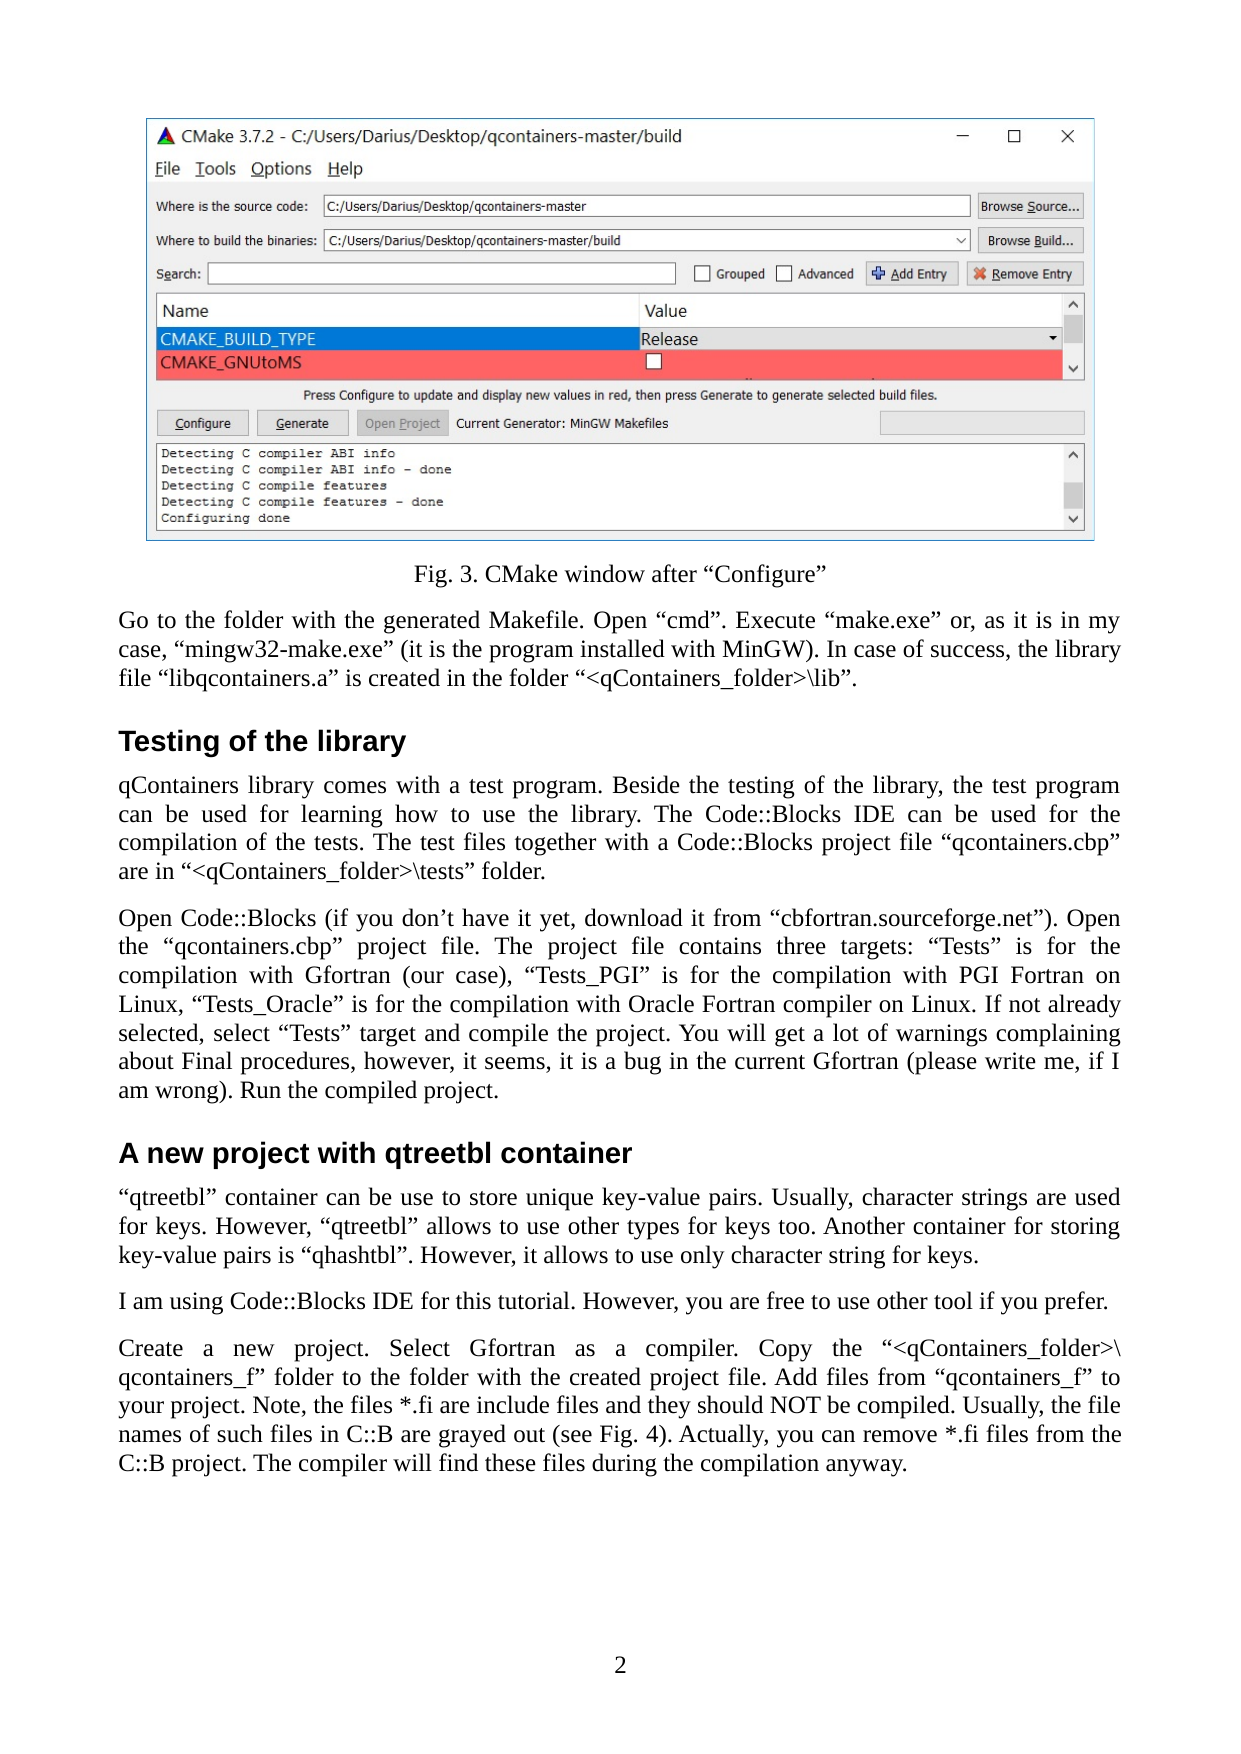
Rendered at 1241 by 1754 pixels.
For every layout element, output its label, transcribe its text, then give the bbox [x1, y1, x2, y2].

subtitle Fig. 3. CMake window after “Configure” [118, 559, 1122, 587]
subtitle I am using Code::Blocks IDE for this tutorial. However, you are free to use other tool if you prefer. [118, 1286, 1122, 1315]
subtitle A new project with qtreetbl container [118, 1136, 1122, 1170]
picture [146, 118, 1095, 541]
subtitle “qtreetbl” container can be use to store unique key-value pairs. Usually, character strings are used for keys. However, “qtreetbl” allows to use other types for keys too. Another container for storing key-value pairs is “qhashtbl”. However, it allows to use only character string for keys. [118, 1182, 1122, 1269]
subtitle Open Code::Blocks (if you don’t have it yet, download it from “cbfortran.sourceforge.net”). Open the “qcontainers.cbp” project file. The project file contains three targets: “Tests” is for the compilation with Gfortran (our case), “Tests_PGI” is for the compilation with PGI Fortran on Linux, “Tests_Oracle” is for the compilation with Oracle Fortran compiler on Linux. If not already selected, select “Tests” target and compile the project. You will get a lot of warnings complaining about Final procedures, however, it seems, it is a bug in the current Gfortran (please write me, if I am wrong). Run the compiled project. [118, 903, 1122, 1104]
subtitle Create a new project. Select Gfortran as a compiler. Copy the “<qContainers_folder>\qcontainers_f” folder to the folder with the created project file. Add files from “qcontainers_f” to your project. Note, the files *.fi are include files and they should NOT be compiled. Usually, the file names of such files in C::B are grayed out (see Fig. 4). Actually, you can remove *.fi files from the C::B project. The compiler will find these files during the compilation anyway. [118, 1333, 1122, 1477]
subtitle Go to the folder with the generated Makefile. Open “cmd”. Execute “make.exe” or, as it is in my case, “mingw32-make.exe” (it is the program installed with MinGW). In case of success, the library file “libqcontainers.a” is created in the folder “<qContainers_folder>\lib”. [118, 605, 1122, 691]
subtitle qContainers library comes with a test program. Beside the testing of the library, the test program can be used for learning how to use the library. The Code::Blocks IDE can be used for the compilation of the tests. The test files together with a Code::Blocks project file “qcontainers.cbp” are in “<qContainers_folder>\tests” folder. [118, 770, 1122, 885]
subtitle Testing of the library [118, 724, 1122, 757]
